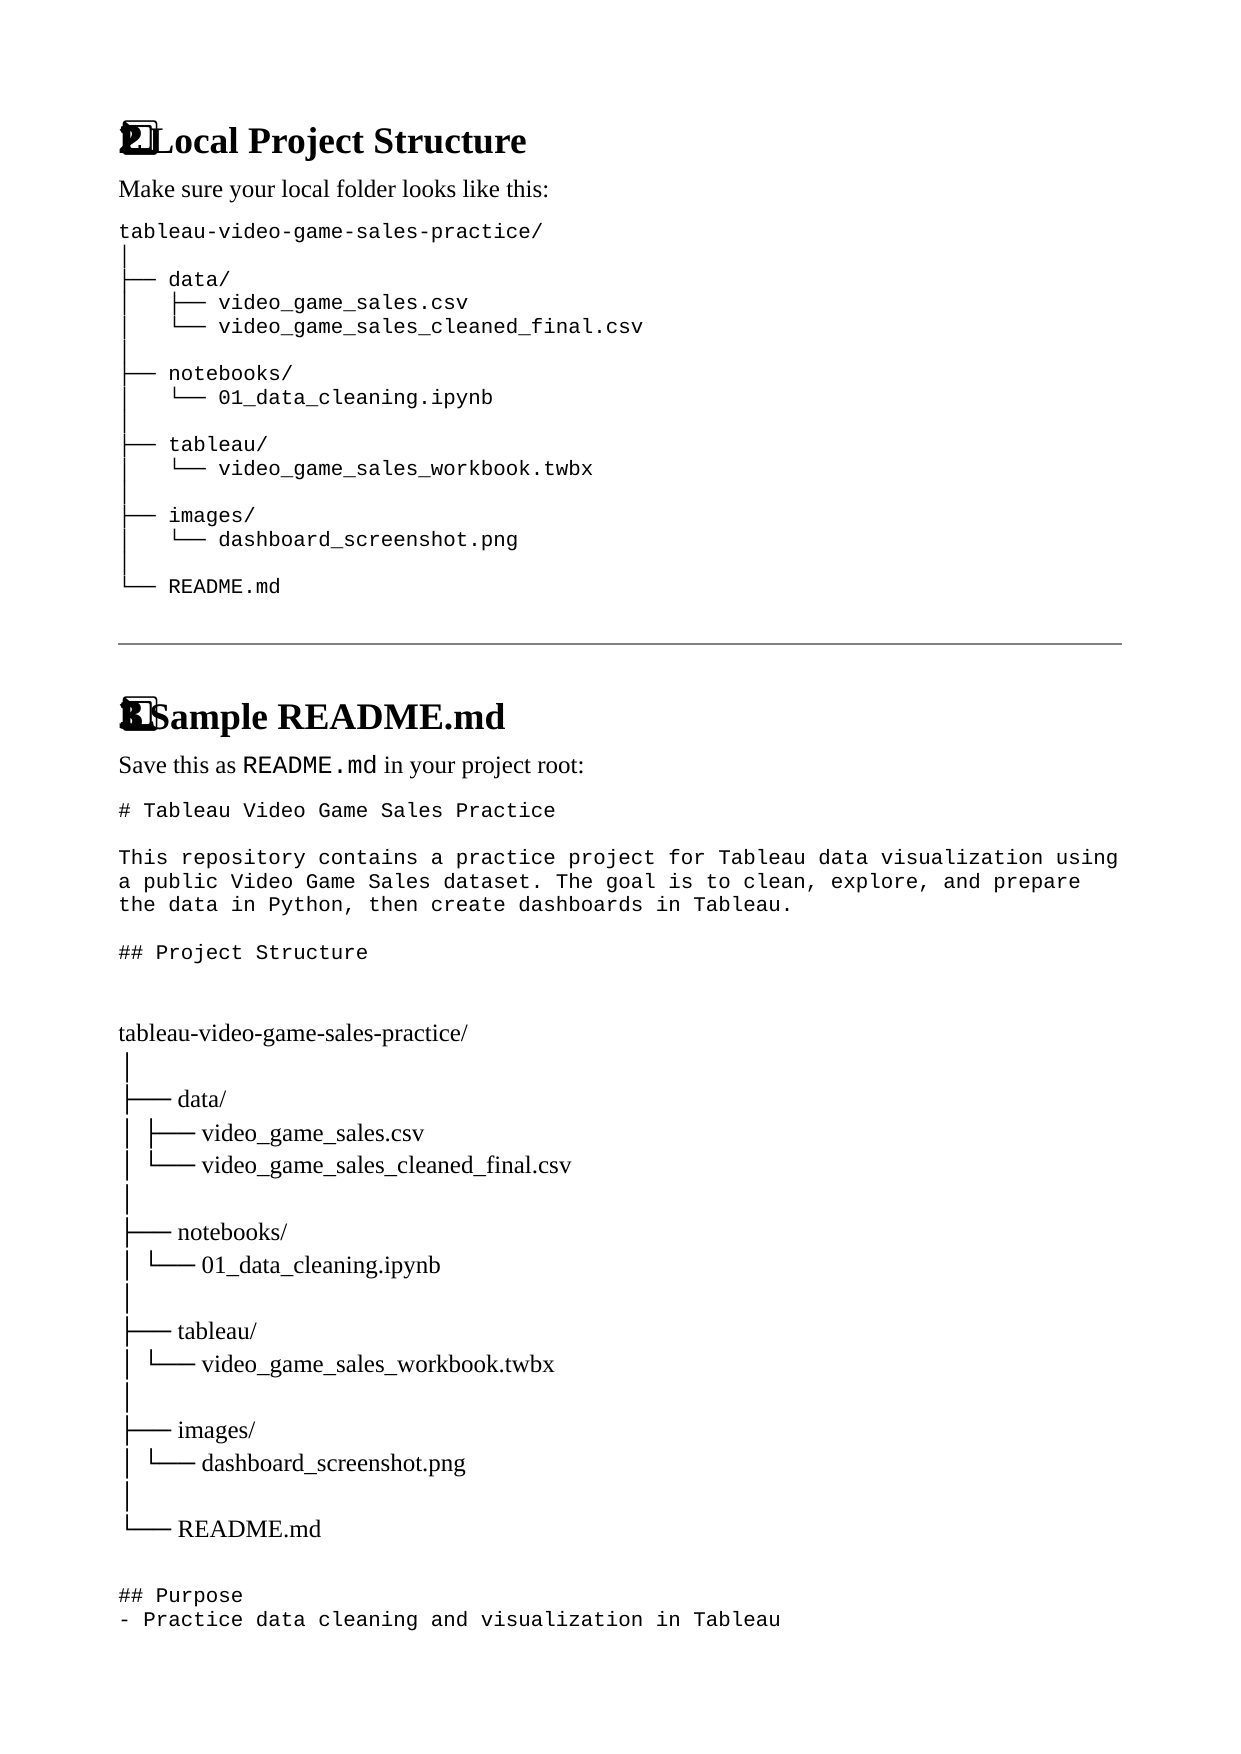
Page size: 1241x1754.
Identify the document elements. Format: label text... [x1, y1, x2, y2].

text Save this as README.md in your project root: [118, 750, 1122, 781]
subtitle 2️⃣ Local Project Structure [118, 118, 1122, 161]
text ├── tableau/ [118, 434, 1122, 458]
text ├── data/ [125, 269, 1122, 292]
subtitle 3️⃣ Sample README.md [118, 694, 1122, 737]
text │ └── dashboard_screenshot.png [125, 529, 1122, 552]
text ├── notebooks/ [118, 363, 1122, 387]
text └── README.md [118, 576, 1122, 600]
text ## Project Structure [118, 942, 1122, 965]
text ├── images/ [118, 505, 1122, 529]
text - Practice data cleaning and visualization in Tableau [118, 1609, 1122, 1632]
text This repository contains a practice project for Tableau data visualization using a public Video Game Sales dataset. The goal is to clean, explore, and prepare the data in Python, then create dashboards in Tableau. [118, 847, 1122, 918]
text │ └── 01_data_cleaning.ipynb [125, 387, 1122, 411]
text Make sure your local folder looks like this: [118, 174, 1122, 202]
text │ [118, 411, 1122, 434]
text # Tableau Video Game Sales Practice [118, 800, 1122, 823]
text │ └── video_game_sales_cleaned_final.csv [125, 316, 1122, 339]
text │ ├── video_game_sales.csv [118, 292, 1122, 316]
text ## Purpose [118, 1585, 1122, 1609]
text │ [118, 481, 1122, 505]
text tableau-video-game-sales-practice/ [118, 221, 1122, 245]
text tableau-video-game-sales-practice/ │ ├── data/ │ ├── video_game_sales.csv │ └── video_game_sales_cleaned_final.csv │ ├── notebooks/ │ └── 01_data_cleaning.ipynb │ ├── tableau/ │ └── video_game_sales_workbook.twbx │ ├── images/ │ └── dashboard_screenshot.png │ └── README.md [118, 1018, 1122, 1543]
text │ [118, 245, 1122, 269]
text │ [118, 339, 1122, 363]
text │ └── video_game_sales_workbook.twbx [125, 458, 1122, 481]
text │ [118, 552, 1122, 576]
